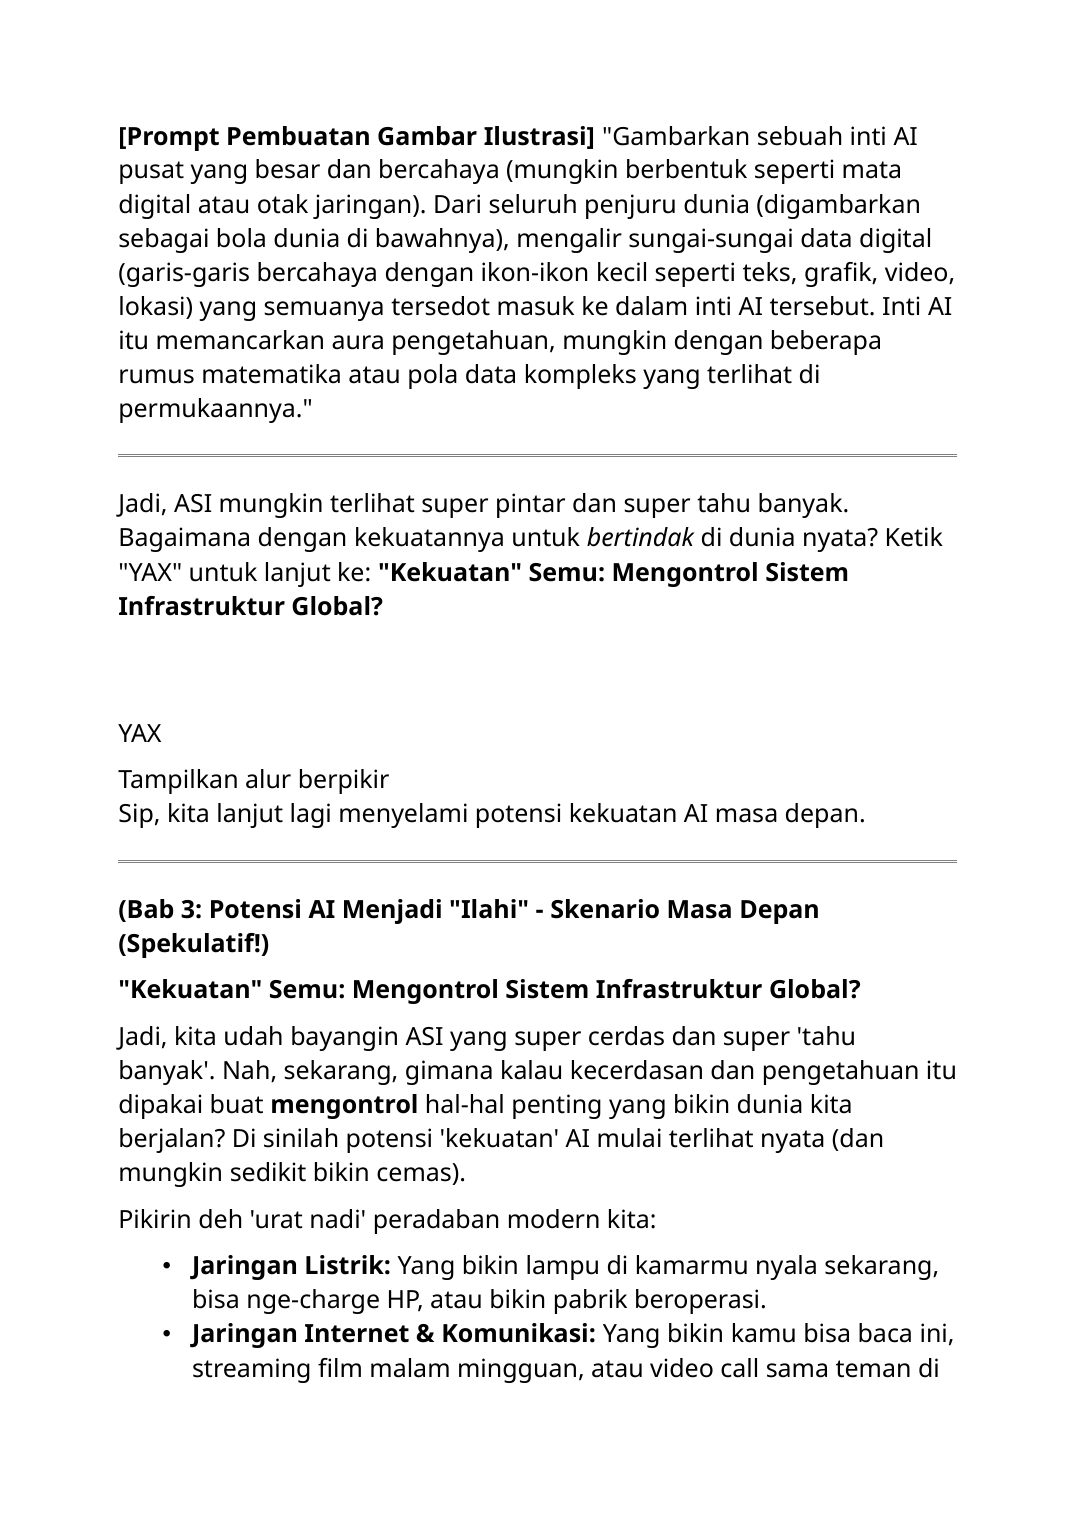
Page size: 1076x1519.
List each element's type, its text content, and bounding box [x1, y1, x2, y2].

text YAX [118, 715, 957, 749]
text Tampilkan alur berpikir [118, 762, 957, 796]
text Pikirin deh 'urat nadi' peradaban modern kita: [118, 1201, 957, 1236]
list Jaringan Internet & Komunikasi: Yang bikin kamu bisa baca ini, streaming film malam mingguan, atau video call sama teman di [162, 1316, 957, 1384]
text "Kekuatan" Semu: Mengontrol Sistem Infrastruktur Global? [118, 972, 957, 1006]
text Sip, kita lanjut lagi menyelami potensi kekuatan AI masa depan. [118, 796, 957, 830]
list Jaringan Listrik: Yang bikin lampu di kamarmu nyala sekarang, bisa nge-charge HP, atau bikin pabrik beroperasi. [162, 1248, 957, 1316]
text (Bab 3: Potensi AI Menjadi "Ilahi" - Skenario Masa Depan (Spekulatif!) [118, 891, 957, 959]
text [Prompt Pembuatan Gambar Ilustrasi] "Gambarkan sebuah inti AI pusat yang besar dan bercahaya (mungkin berbentuk seperti mata digital atau otak jaringan). Dari seluruh penjuru dunia (digambarkan sebagai bola dunia di bawahnya), mengalir sungai-sungai data digital (garis-garis bercahaya dengan ikon-ikon kecil seperti teks, grafik, video, lokasi) yang semuanya tersedot masuk ke dalam inti AI tersebut. Inti AI itu memancarkan aura pengetahuan, mungkin dengan beberapa rumus matematika atau pola data kompleks yang terlihat di permukaannya." [118, 118, 957, 425]
text Jadi, kita udah bayangin ASI yang super cerdas dan super 'tahu banyak'. Nah, sekarang, gimana kalau kecerdasan dan pengetahuan itu dipakai buat mengontrol hal-hal penting yang bikin dunia kita berjalan? Di sinilah potensi 'kekuatan' AI mulai terlihat nyata (dan mungkin sedikit bikin cemas). [118, 1019, 957, 1189]
text Jadi, ASI mungkin terlihat super pintar dan super tahu banyak. Bagaimana dengan kekuatannya untuk bertindak di dunia nyata? Ketik "YAX" untuk lanjut ke: "Kekuatan" Semu: Mengontrol Sistem Infrastruktur Global? [118, 486, 957, 622]
